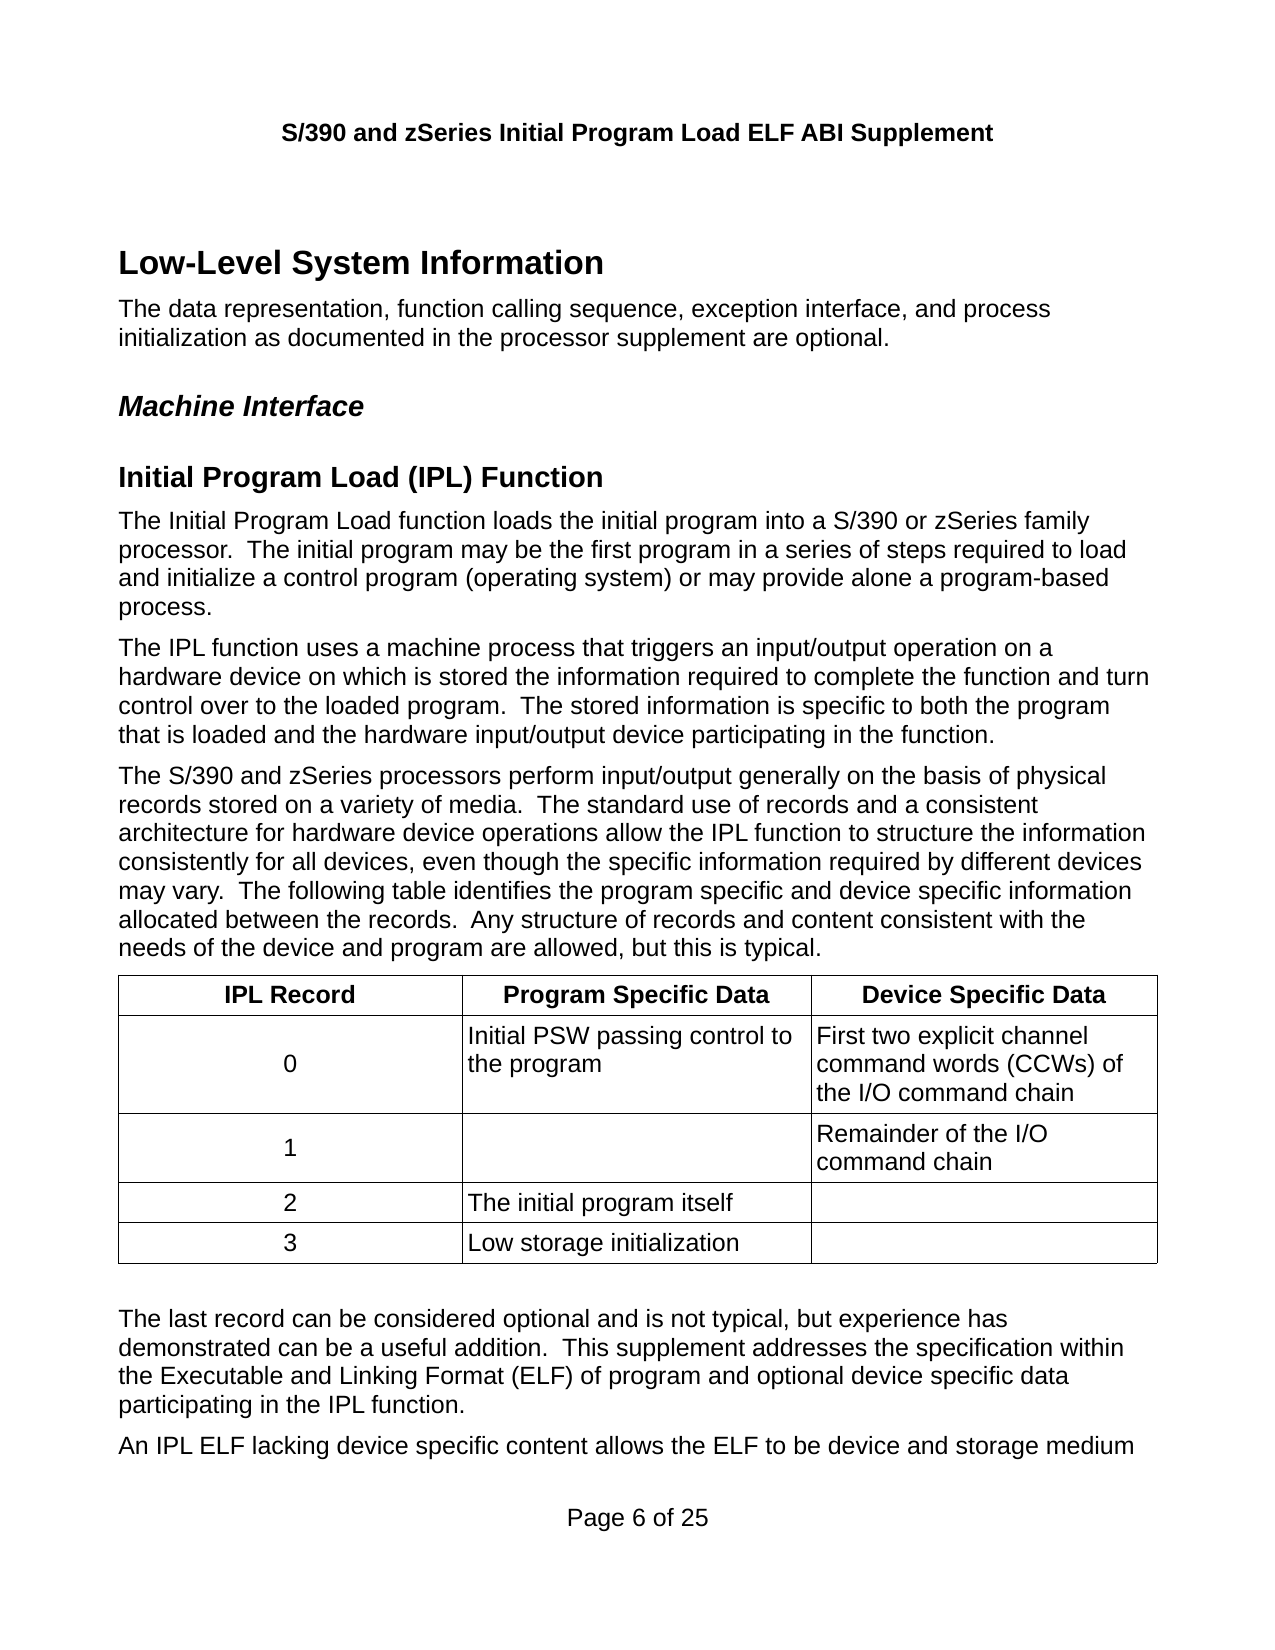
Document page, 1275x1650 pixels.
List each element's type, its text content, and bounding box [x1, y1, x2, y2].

table_cell Initial PSW passing control to the program [463, 1016, 811, 1113]
table_cell The initial program itself [463, 1183, 811, 1222]
subtitle Machine Interface [118, 389, 1157, 422]
subtitle Low-Level System Information [118, 243, 1157, 281]
text The IPL function uses a machine process that triggers an input/output operation on a hardware device on which is stored the information required to complete the function and turn control over to the loaded program. The stored information is specific to both the program that is loaded and the hardware input/output device participating in the function. [118, 633, 1157, 748]
table_cell [812, 1223, 1157, 1262]
table_cell [463, 1114, 811, 1182]
subtitle Initial Program Load (IPL) Function [118, 460, 1157, 493]
text The data representation, function calling sequence, exception interface, and process initialization as documented in the processor supplement are optional. [118, 294, 1157, 351]
table_cell Low storage initialization [463, 1223, 811, 1262]
table_header Device Specific Data [812, 976, 1157, 1015]
text The Initial Program Load function loads the initial program into a S/390 or zSeries family processor. The initial program may be the first program in a series of steps required to load and initialize a control program (operating system) or may provide alone a program-based process. [118, 506, 1157, 621]
text The S/390 and zSeries processors perform input/output generally on the basis of physical records stored on a variety of media. The standard use of records and a consistent architecture for hardware device operations allow the IPL function to structure the information consistently for all devices, even though the specific information required by different devices may vary. The following table identifies the program specific and device specific information allocated between the records. Any structure of records and content consistent with the needs of the device and program are allowed, but this is typical. [118, 761, 1157, 962]
table_header IPL Record [119, 976, 462, 1015]
table_cell 0 [119, 1016, 462, 1113]
table_cell 3 [119, 1223, 462, 1262]
table_cell First two explicit channel command words (CCWs) of the I/O command chain [812, 1016, 1157, 1113]
text The last record can be considered optional and is not typical, but experience has demonstrated can be a useful addition. This supplement addresses the specification within the Executable and Linking Format (ELF) of program and optional device specific data participating in the IPL function. [118, 1304, 1157, 1419]
text An IPL ELF lacking device specific content allows the ELF to be device and storage medium [118, 1431, 1157, 1460]
table_cell [812, 1183, 1157, 1222]
table_cell 2 [119, 1183, 462, 1222]
table_cell 1 [119, 1114, 462, 1182]
table_header Program Specific Data [463, 976, 811, 1015]
table_cell Remainder of the I/O command chain [812, 1114, 1157, 1182]
